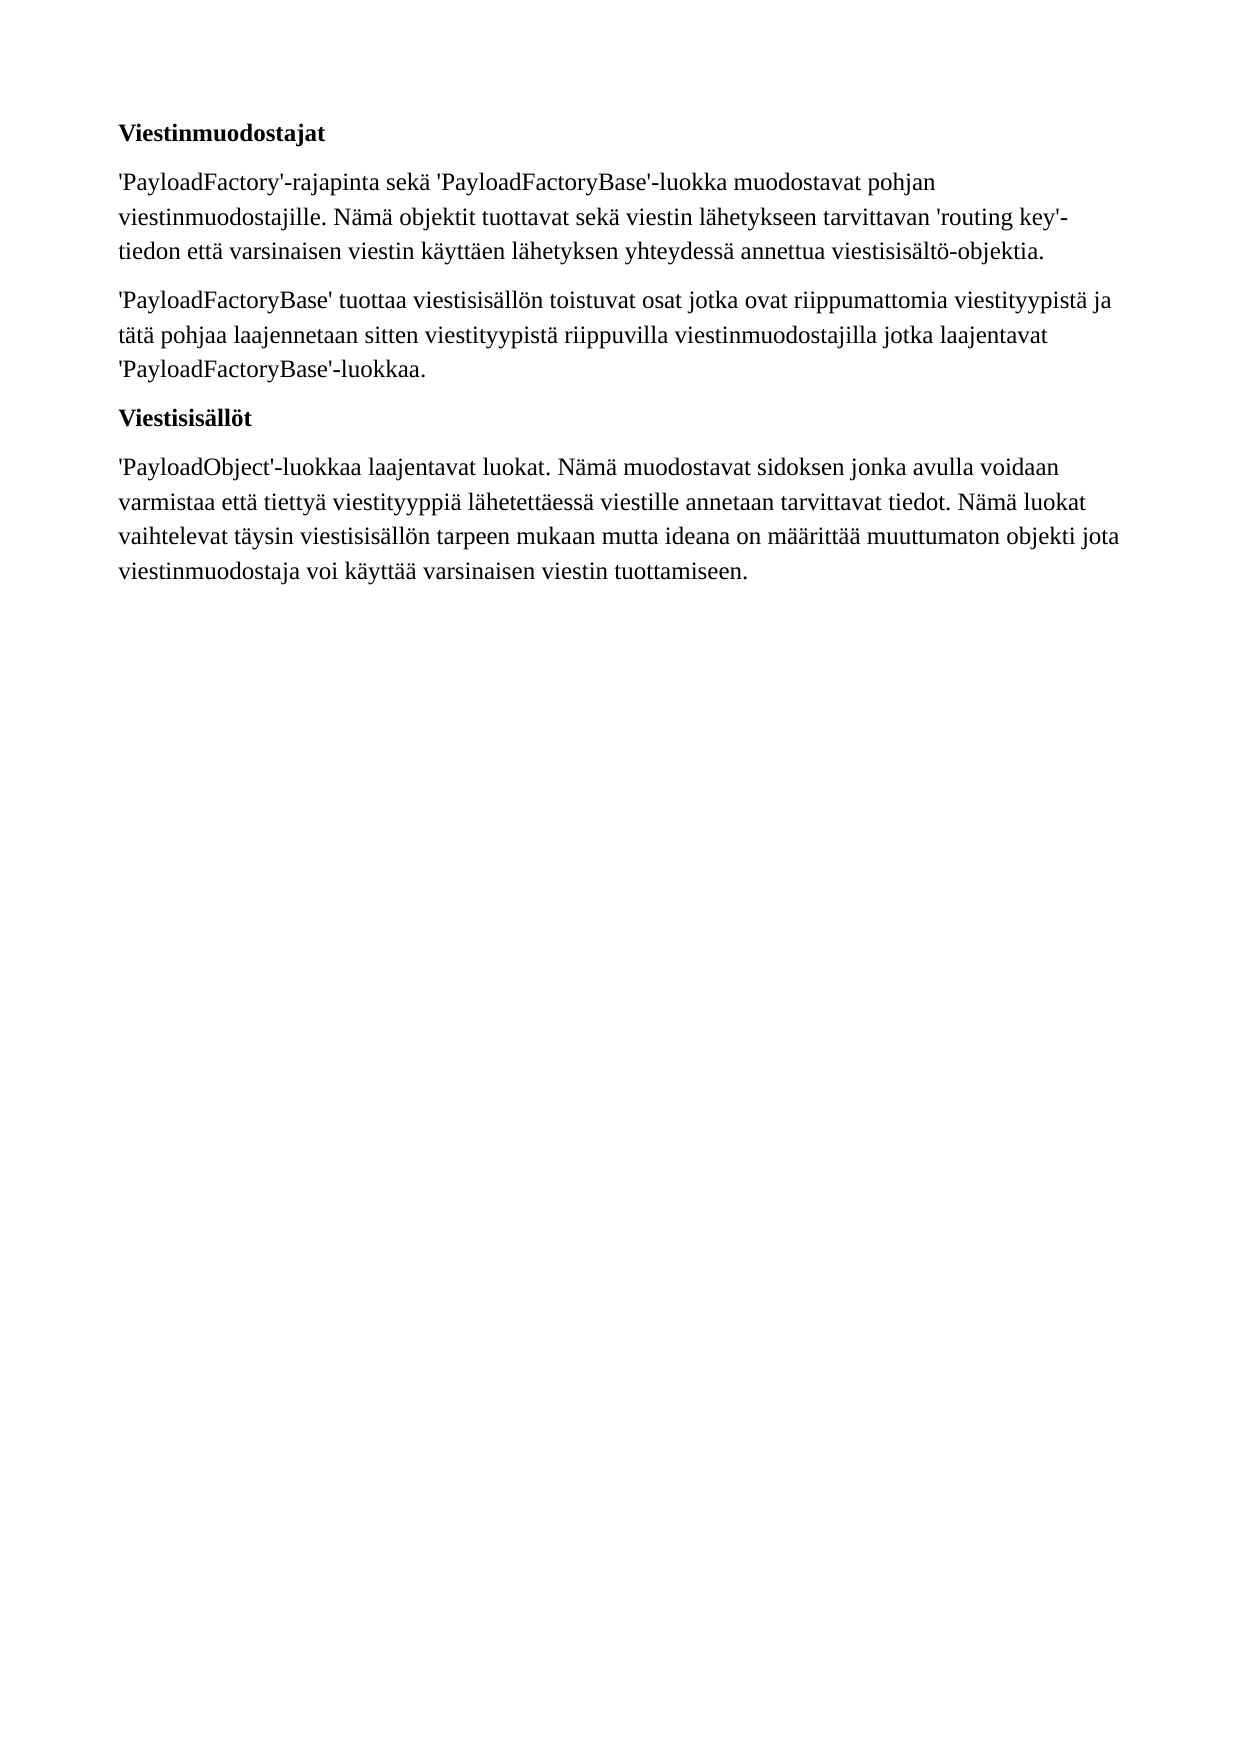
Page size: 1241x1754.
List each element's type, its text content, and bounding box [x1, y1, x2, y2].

text 'PayloadObject'-luokkaa laajentavat luokat. Nämä muodostavat sidoksen jonka avulla voidaan varmistaa että tiettyä viestityyppiä lähetettäessä viestille annetaan tarvittavat tiedot. Nämä luokat vaihtelevat täysin viestisisällön tarpeen mukaan mutta ideana on määrittää muuttumaton objekti jota viestinmuodostaja voi käyttää varsinaisen viestin tuottamiseen. [118, 452, 1122, 584]
text Viestinmuodostajat [118, 118, 1122, 147]
text 'PayloadFactoryBase' tuottaa viestisisällön toistuvat osat jotka ovat riippumattomia viestityypistä ja tätä pohjaa laajennetaan sitten viestityypistä riippuvilla viestinmuodostajilla jotka laajentavat 'PayloadFactoryBase'-luokkaa. [118, 285, 1122, 383]
text Viestisisällöt [118, 403, 1122, 432]
text 'PayloadFactory'-rajapinta sekä 'PayloadFactoryBase'-luokka muodostavat pohjan viestinmuodostajille. Nämä objektit tuottavat sekä viestin lähetykseen tarvittavan 'routing key'-tiedon että varsinaisen viestin käyttäen lähetyksen yhteydessä annettua viestisisältö-objektia. [118, 167, 1122, 265]
